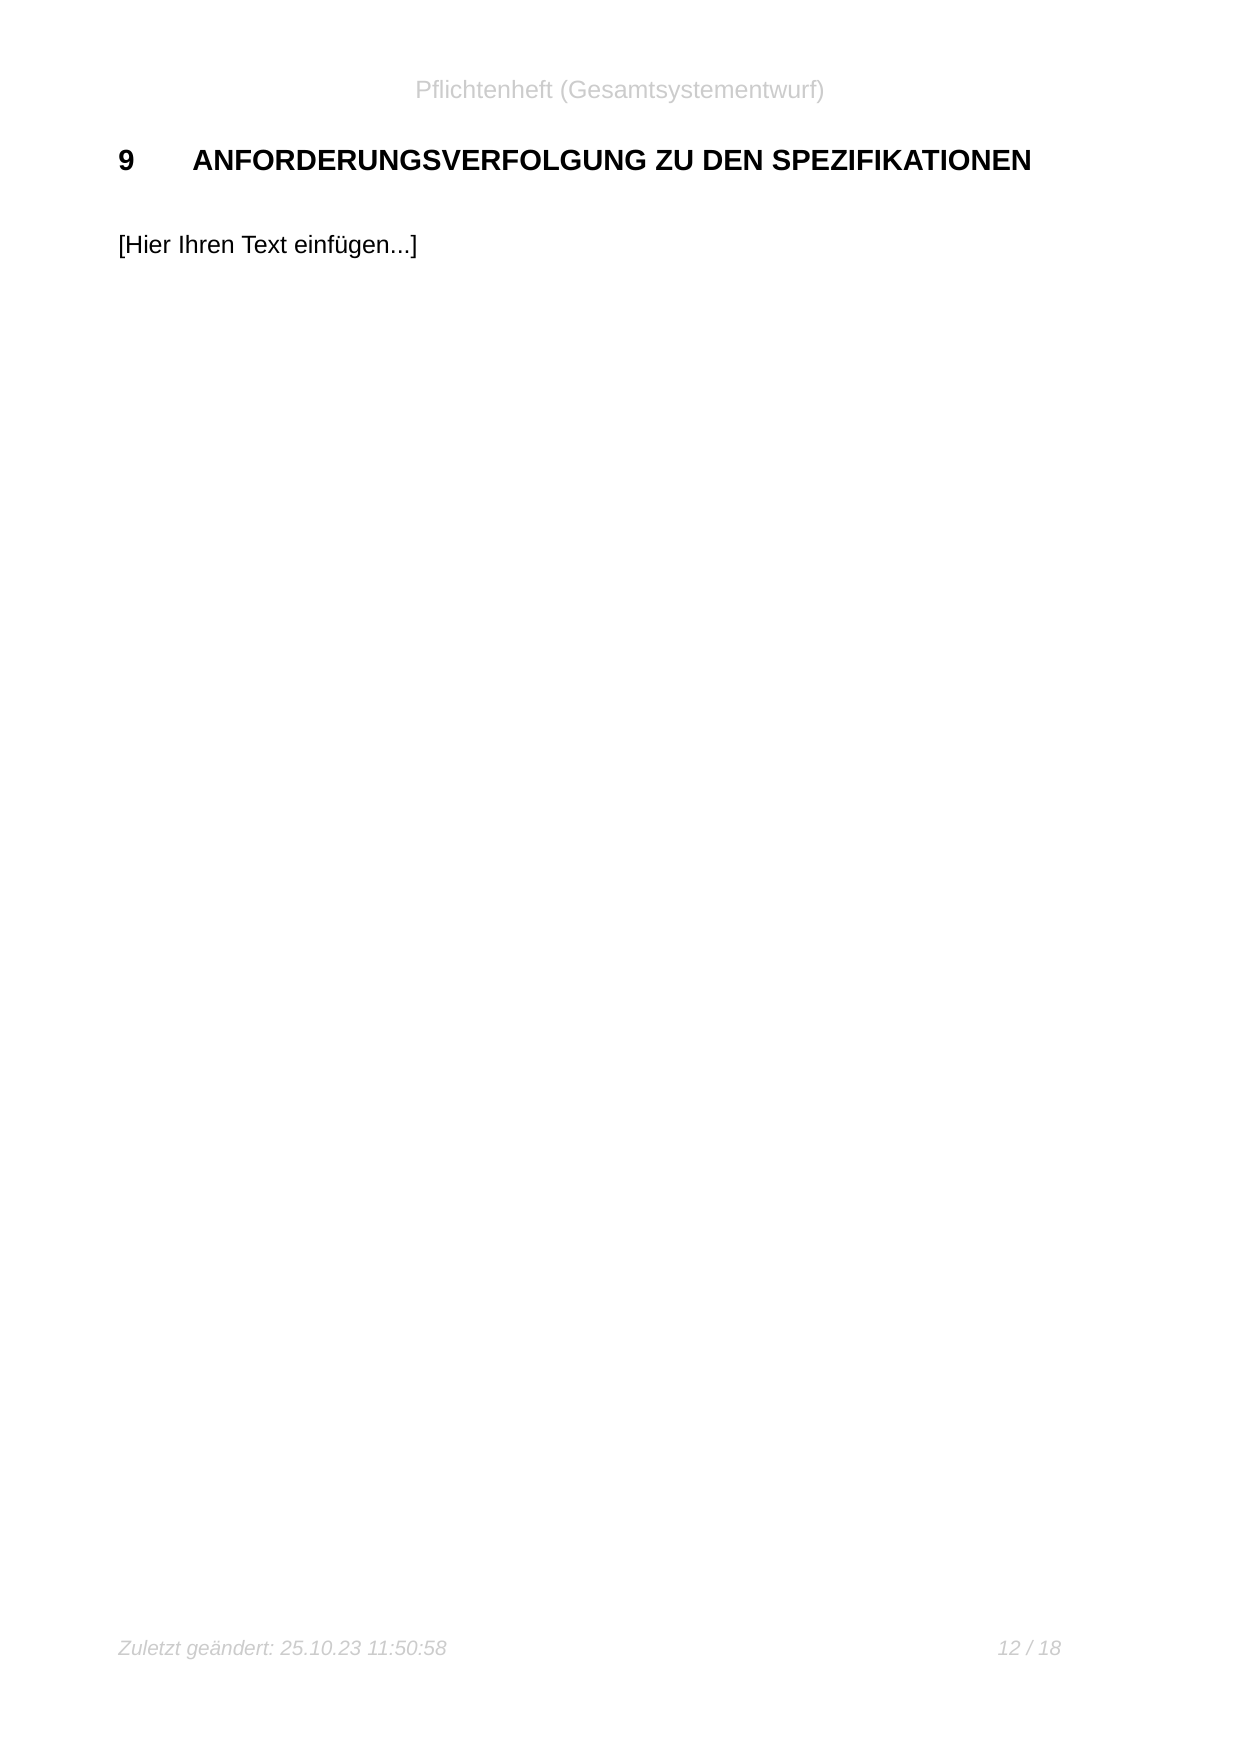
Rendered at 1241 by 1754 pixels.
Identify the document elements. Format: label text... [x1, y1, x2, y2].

subtitle Anforderungsverfolgung zu den Spezifikationen [118, 143, 1122, 177]
text [Hier Ihren Text einfügen...] [118, 230, 1122, 259]
